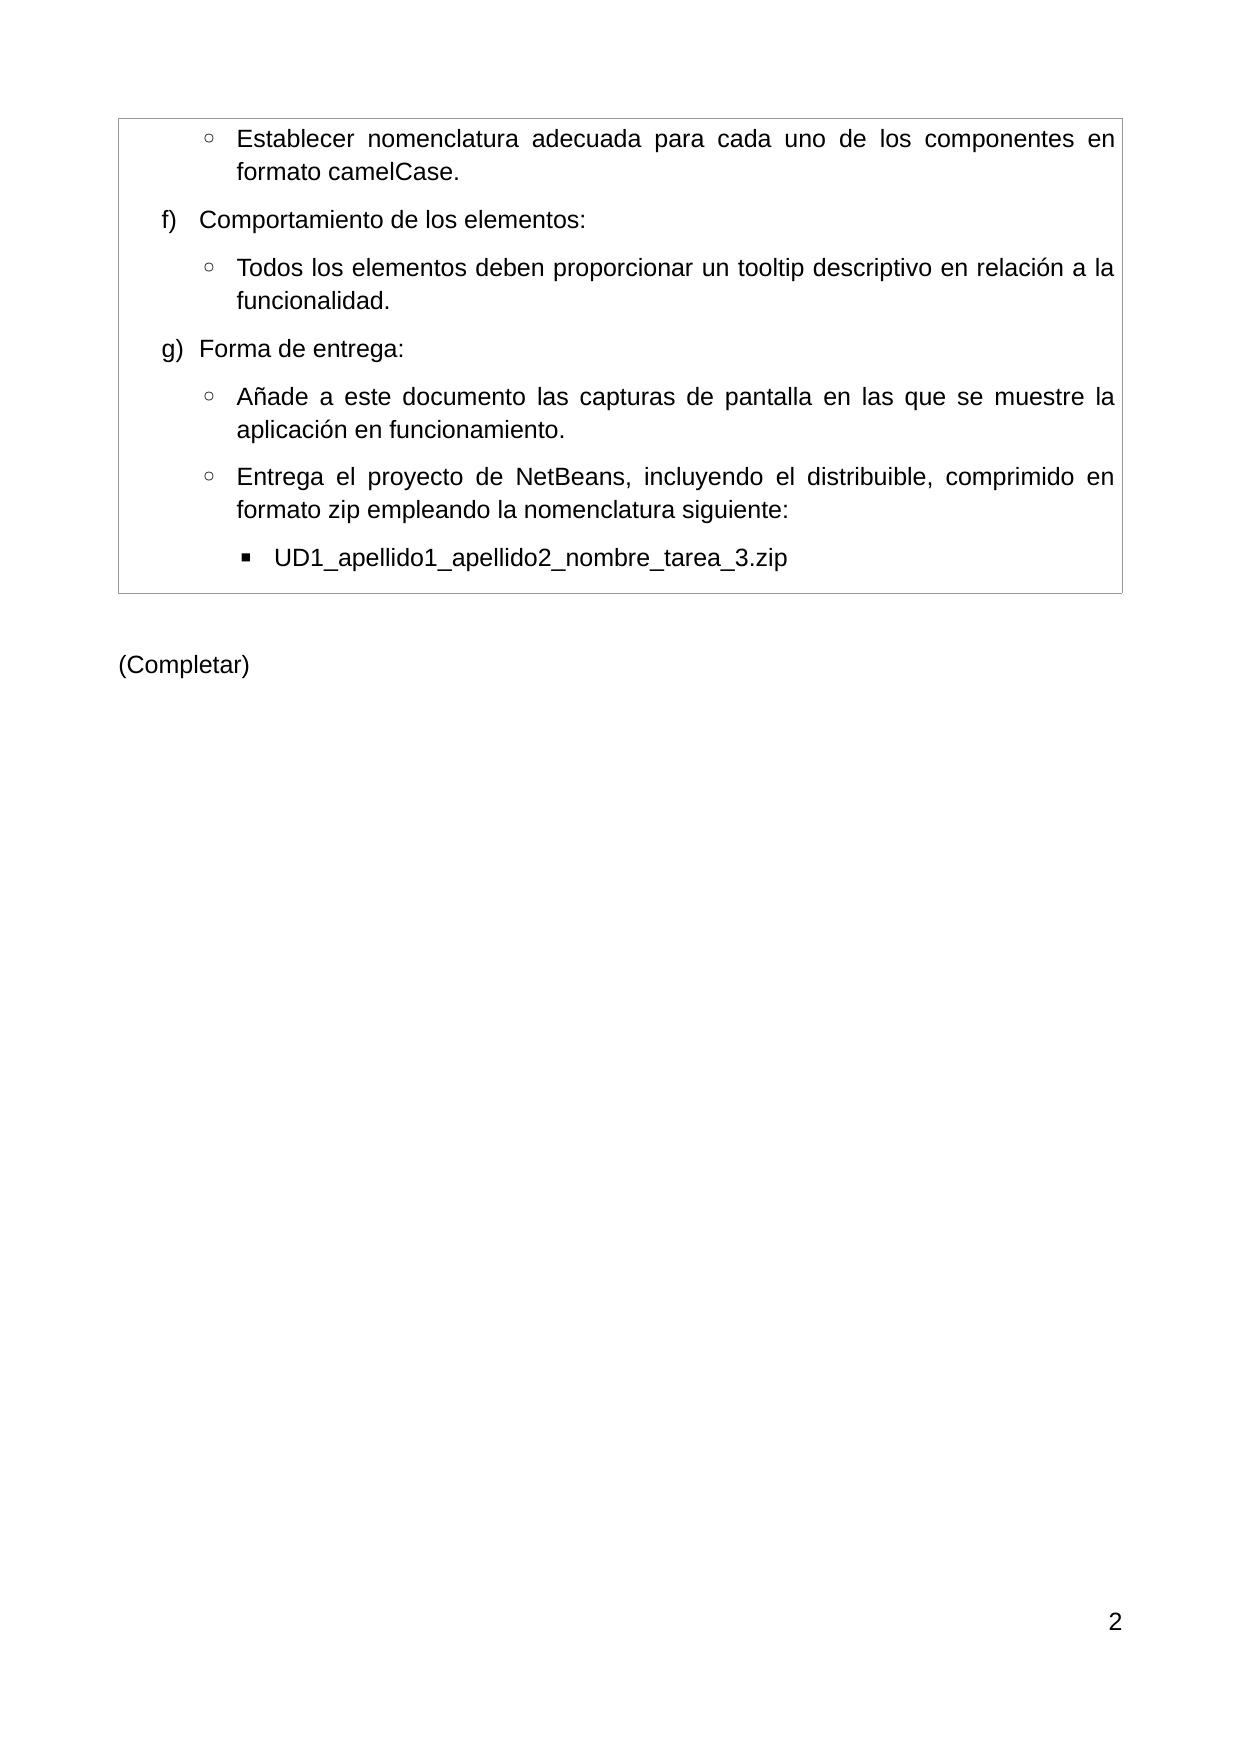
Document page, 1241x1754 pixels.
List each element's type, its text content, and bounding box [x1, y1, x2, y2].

table_cell Recolección de datos: Nombre, correo electrónico y teléfono de la persona que hace la reserva. Fecha del evento. Tipo de evento: banquete, jornada o congreso. Número de asistentes. Cocina, a elegir entre las siguientes opciones: buffet, carta, cita con el chef, sin servicio de cocina. Preguntar si se necesitarán habitaciones para los asistentes al evento. Comportamiento: El diálogo de la reserva debe permitir aceptar o cancelar la misma del siguiente modo: Al aceptar debe mostrarse el mensaje de “Reserva realizada”, así como los datos de referentes a la reserva. Al cancelar debe cerrarse el diálogo que permite realizar la reserva. Tipo de interfaz: Ventana modal que irá conectada a la interfaz principal de la aplicación y será accesible desde el menú “Gestionar Salón Palace”. Elementos a usar de forma adecuada en la interfaz: Label. Text Field. Button. Check Box. Radio Button. Combo Box. Spinner. Normas para la nomenclatura de los componentes en Java: Establecer nomenclatura adecuada para cada uno de los componentes en formato camelCase. Comportamiento de los elementos: Todos los elementos deben proporcionar un tooltip descriptivo en relación a la funcionalidad. Forma de entrega: Añade a este documento las capturas de pantalla en las que se muestre la aplicación en funcionamiento. Entrega el proyecto de NetBeans, incluyendo el distribuible, comprimido en formato zip empleando la nomenclatura siguiente: UD1_apellido1_apellido2_nombre_tarea_3.zip [119, 119, 1122, 593]
text (Completar) [118, 650, 1122, 679]
